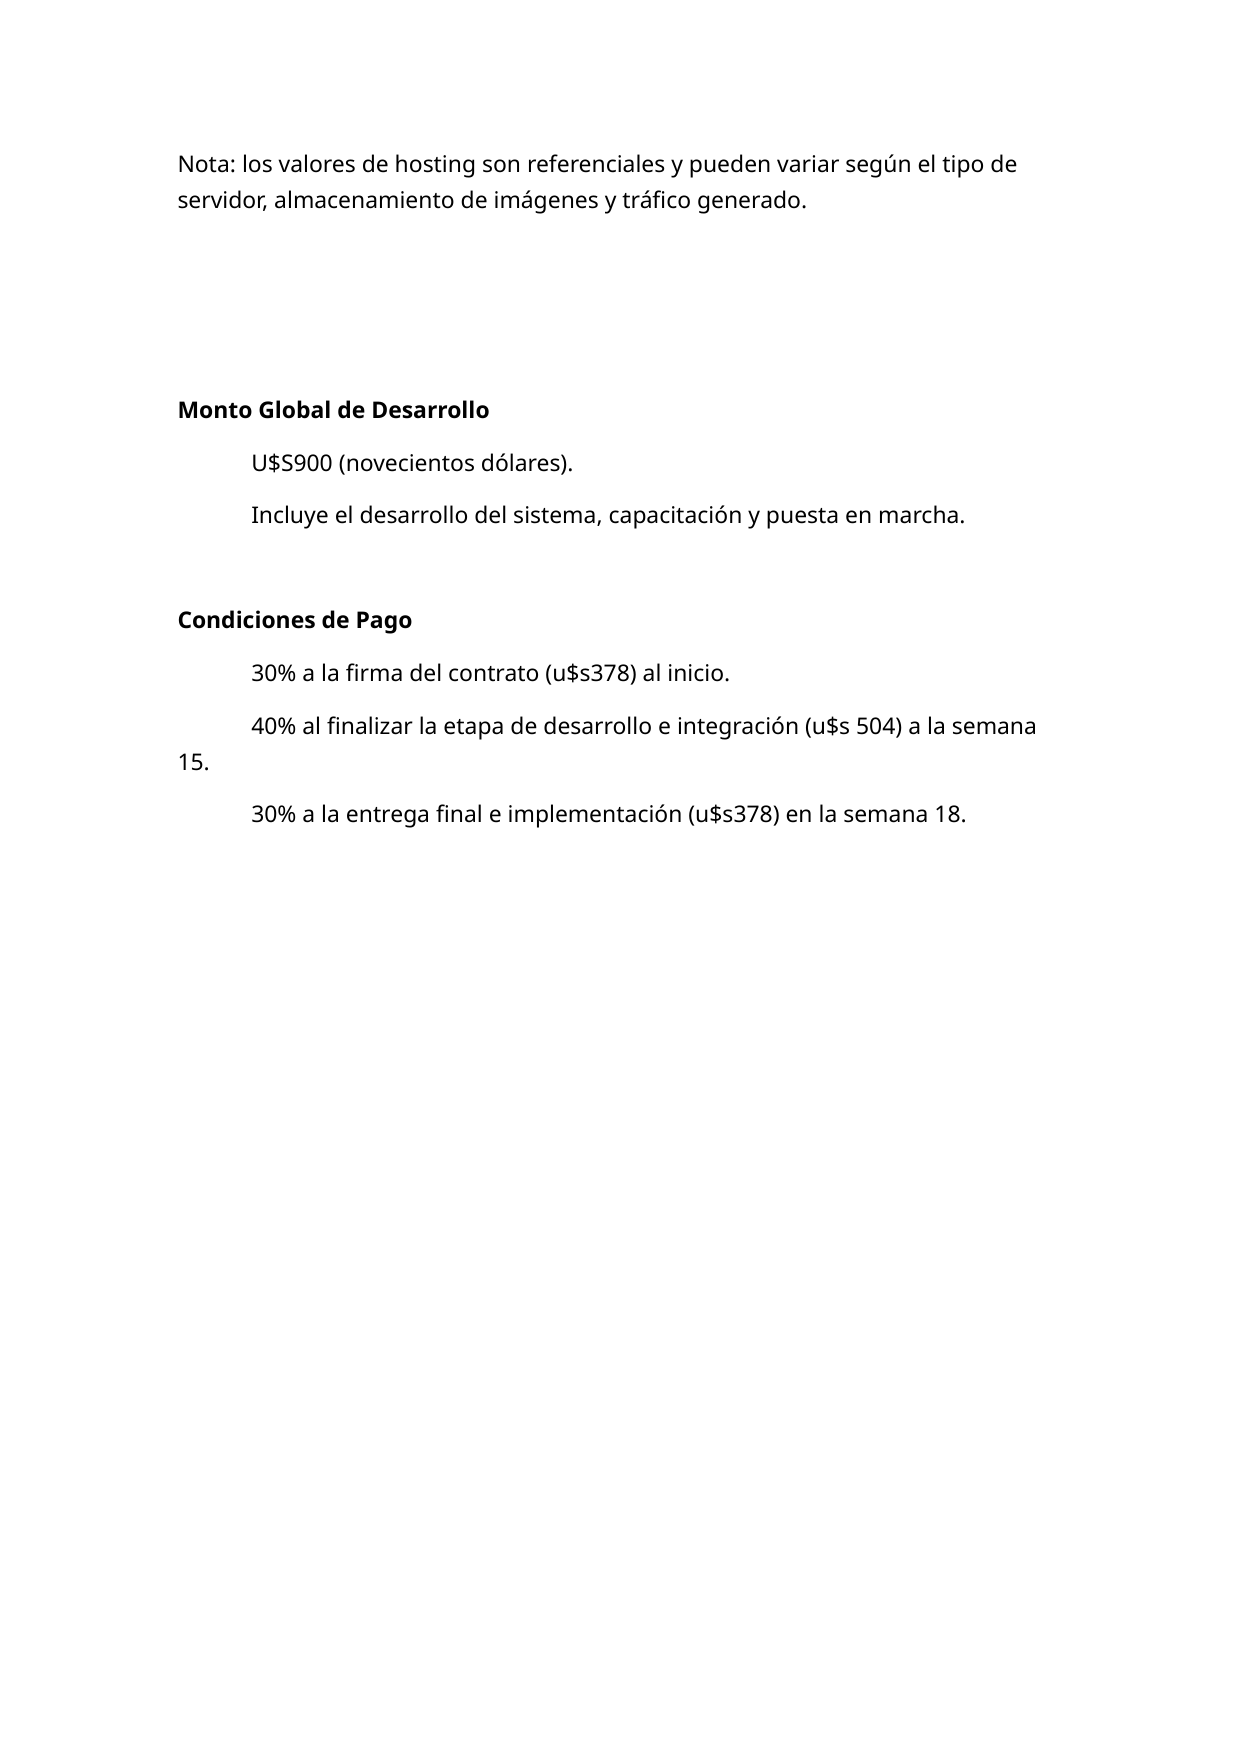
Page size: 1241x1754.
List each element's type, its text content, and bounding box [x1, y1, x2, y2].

text U$S900 (novecientos dólares). [177, 447, 1063, 478]
text Monto Global de Desarrollo [177, 394, 1063, 425]
text Incluye el desarrollo del sistema, capacitación y puesta en marcha. [177, 499, 1063, 530]
text 30% a la entrega final e implementación (u$s378) en la semana 18. [177, 798, 1063, 829]
text Nota: los valores de hosting son referenciales y pueden variar según el tipo de servidor, almacenamiento de imágenes y tráfico generado. [177, 148, 1063, 215]
text Condiciones de Pago [177, 604, 1063, 636]
text 30% a la firma del contrato (u$s378) al inicio. [177, 657, 1063, 688]
text 40% al finalizar la etapa de desarrollo e integración (u$s 504) a la semana 15. [177, 709, 1063, 777]
